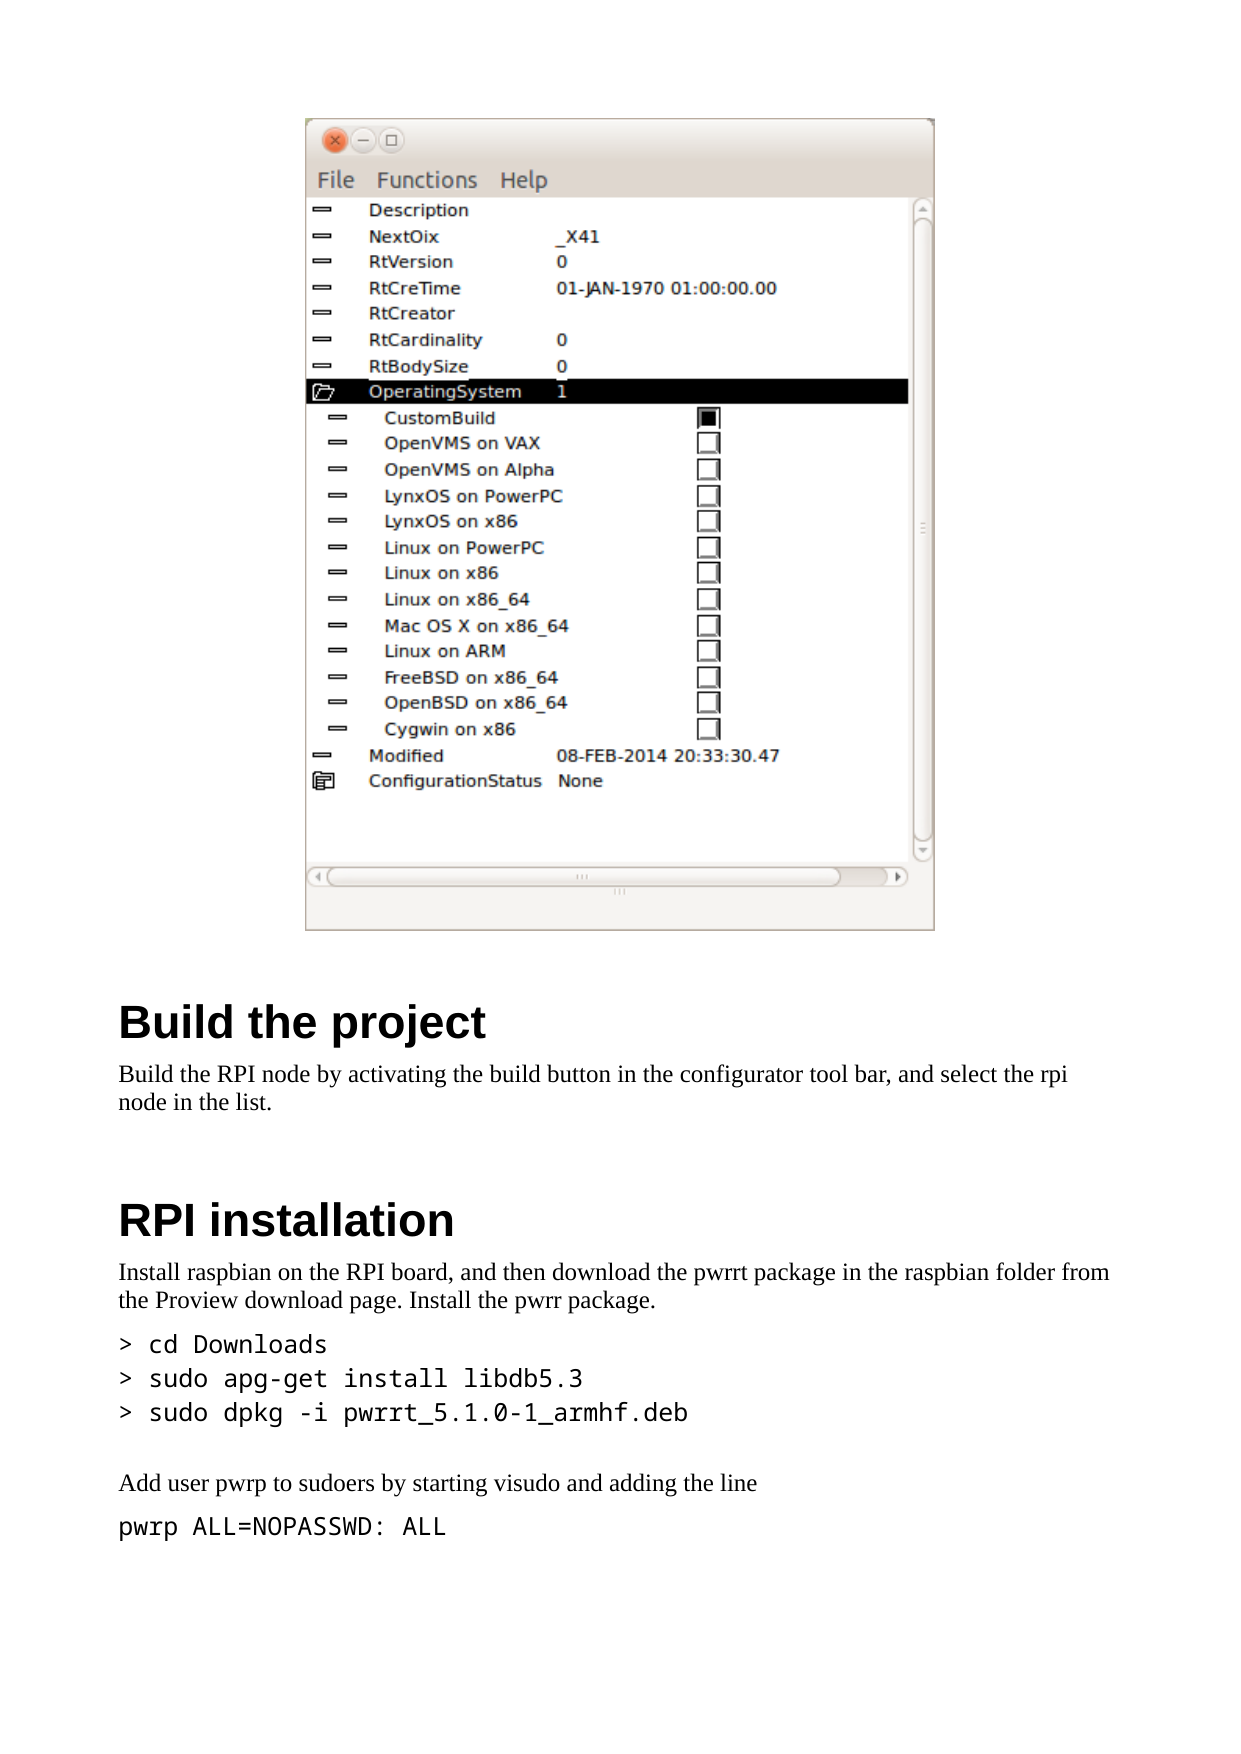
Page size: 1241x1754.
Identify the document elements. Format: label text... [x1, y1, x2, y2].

subtitle RPI installation [118, 1194, 1122, 1246]
text Build the RPI node by activating the build button in the configurator tool bar, and select the rpi node in the list. [118, 1061, 1122, 1116]
text pwrp ALL=NOPASSWD: ALL [118, 1509, 1122, 1543]
text > cd Downloads [118, 1326, 1122, 1360]
text Add user pwrp to sudoers by starting visudo and adding the line [118, 1469, 1122, 1496]
subtitle Build the project [118, 996, 1122, 1048]
text > sudo apg-get install libdb5.3 [118, 1360, 1122, 1394]
picture [305, 118, 935, 931]
text > sudo dpkg -i pwrrt_5.1.0-1_armhf.deb [118, 1394, 1122, 1428]
text Install raspbian on the RPI board, and then download the pwrrt package in the raspbian folder from the Proview download page. Install the pwrr package. [118, 1258, 1122, 1314]
